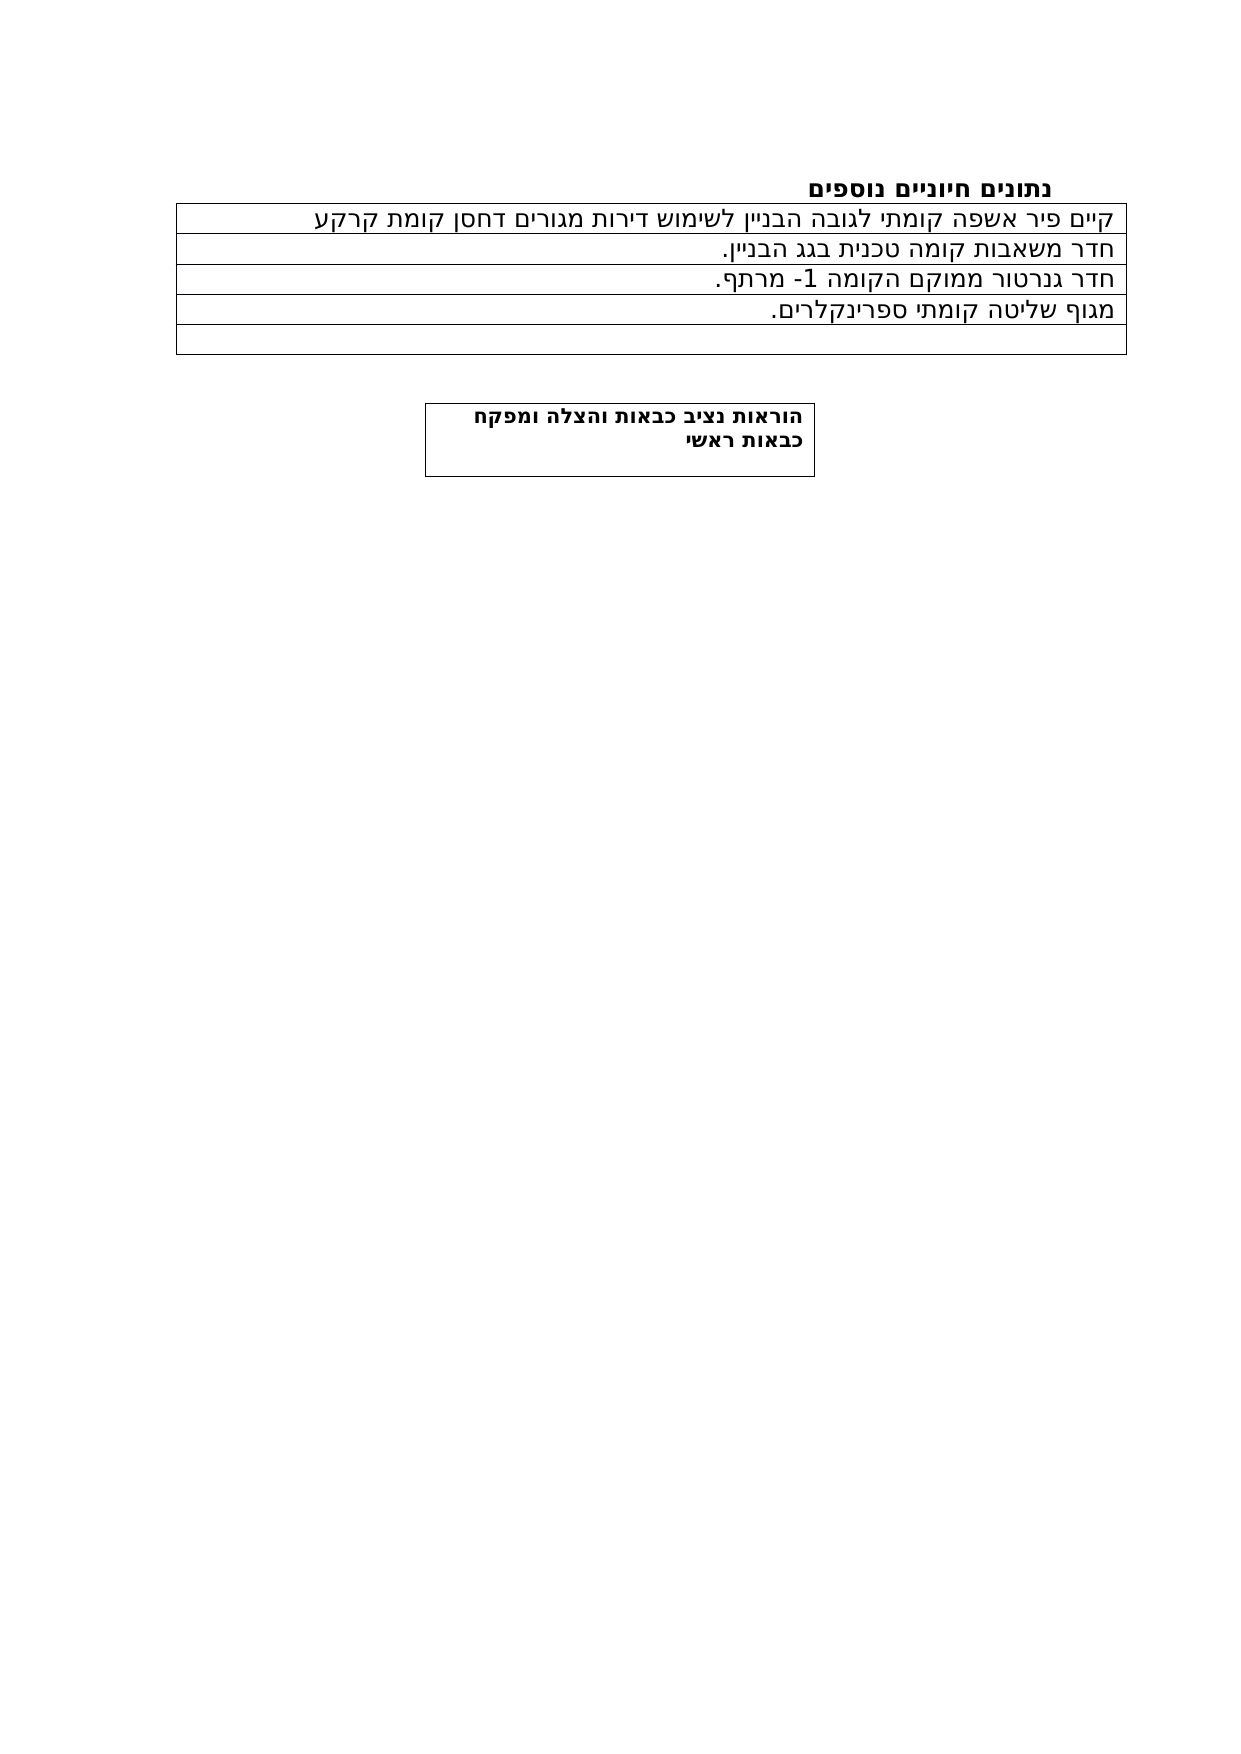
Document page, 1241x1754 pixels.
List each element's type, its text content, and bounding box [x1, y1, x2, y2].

table_cell חדר משאבות קומה טכנית בגג הבניין. [177, 234, 1126, 263]
table_header קיים פיר אשפה קומתי לגובה הבניין לשימוש דירות מגורים דחסן קומת קרקע [177, 204, 1126, 233]
table_cell חדר גנרטור ממוקם הקומה 1- מרתף. [177, 265, 1126, 294]
text נתונים חיוניים נוספים [187, 174, 1053, 203]
table_cell [177, 325, 1126, 354]
table_header הוראות נציב כבאות והצלה ומפקח כבאות ראשי [426, 404, 814, 476]
table_cell מגוף שליטה קומתי ספרינקלרים. [177, 295, 1126, 324]
